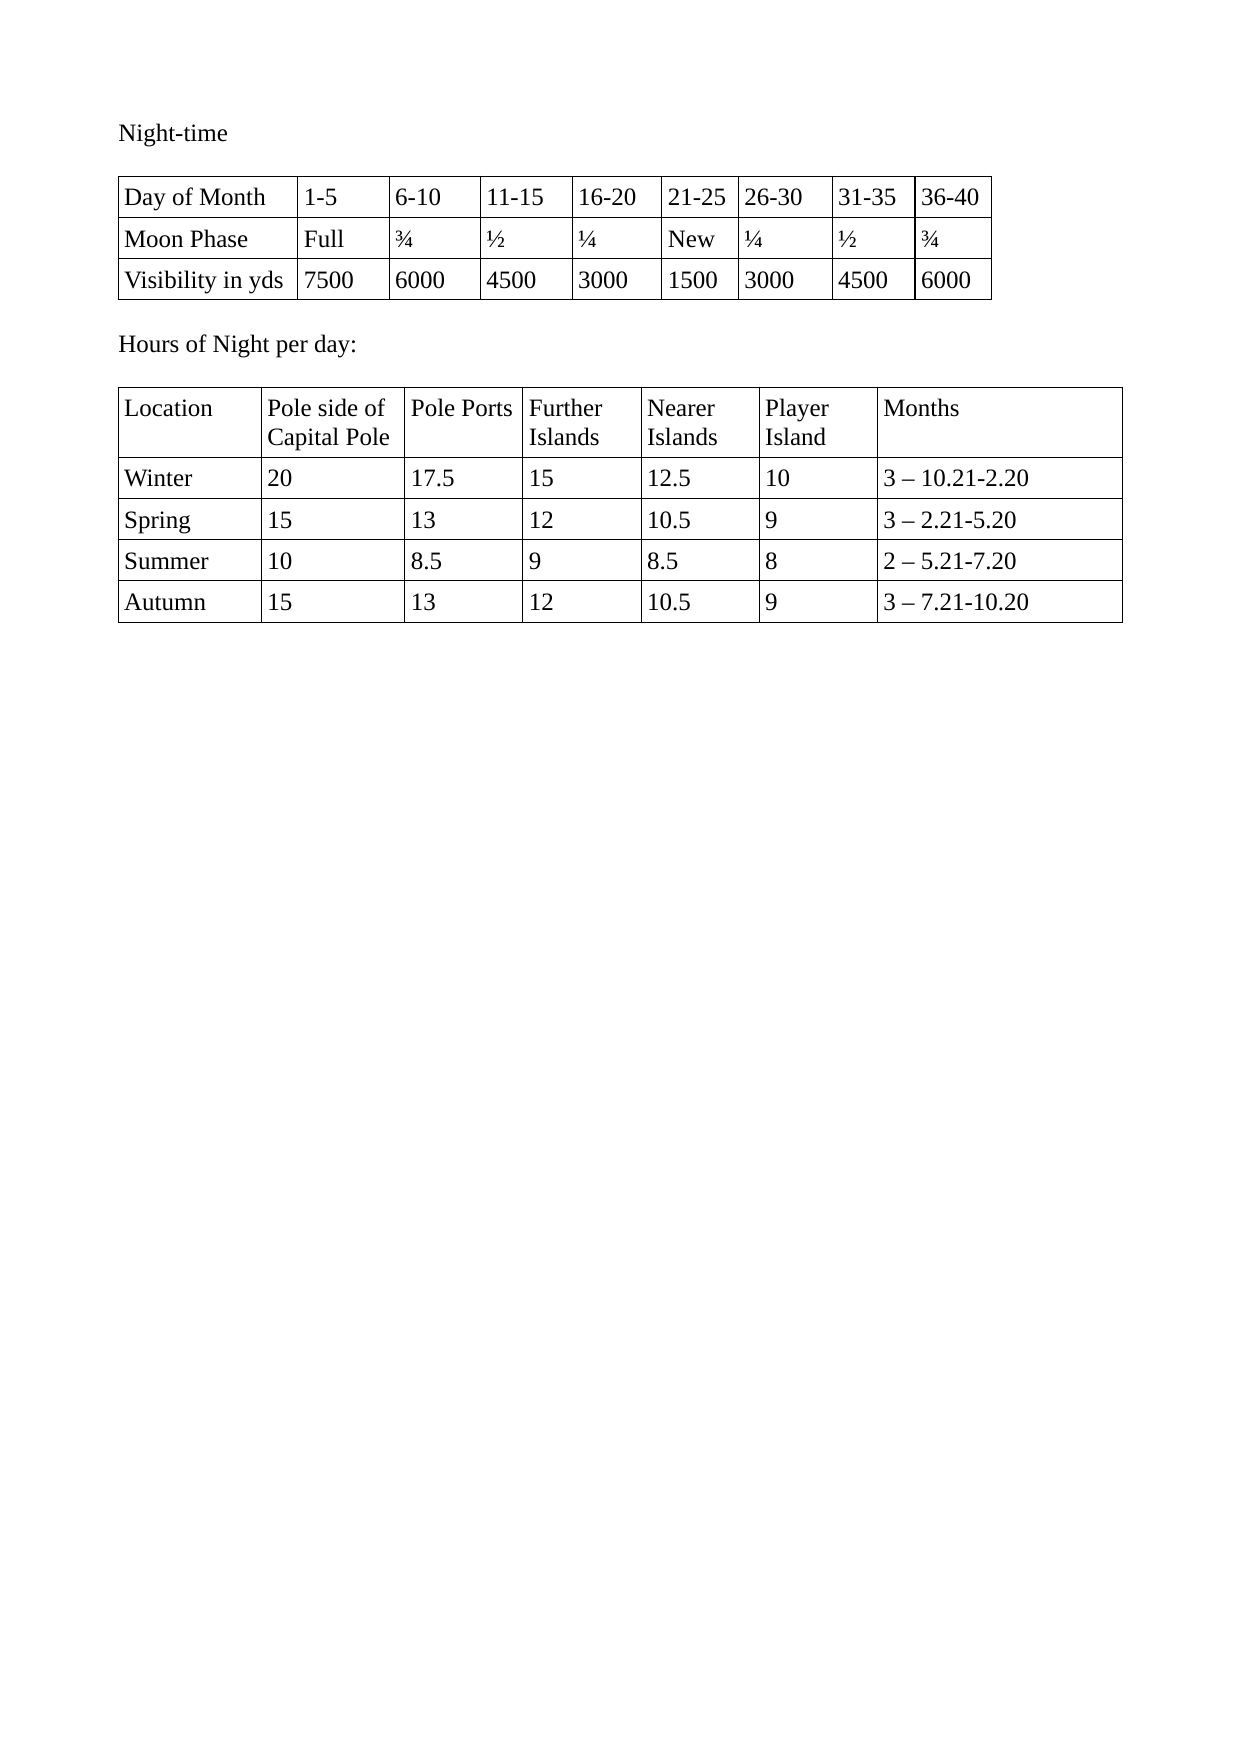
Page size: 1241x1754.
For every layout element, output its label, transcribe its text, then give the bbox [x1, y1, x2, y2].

table_cell New [662, 218, 738, 258]
table_cell 3000 [739, 259, 832, 299]
table_cell ¾ [916, 218, 991, 258]
text Hours of Night per day: [118, 329, 1122, 358]
table_cell 8.5 [405, 540, 522, 580]
table_cell 9 [760, 581, 877, 622]
table_cell 3 – 10.21-2.20 [878, 458, 1122, 498]
table_cell 10 [760, 458, 877, 498]
table_header 36-40 [916, 177, 991, 217]
table_header 26-30 [739, 177, 832, 217]
table_cell 8.5 [642, 540, 759, 580]
table_cell 15 [262, 499, 404, 539]
table_cell 8 [760, 540, 877, 580]
table_cell 17.5 [405, 458, 522, 498]
table_cell ½ [833, 218, 914, 258]
table_cell 12.5 [642, 458, 759, 498]
table_cell 3000 [573, 259, 661, 299]
table_header Months [878, 388, 1122, 457]
table_header Further Islands [523, 388, 641, 457]
table_cell 13 [405, 499, 522, 539]
table_header 1-5 [298, 177, 389, 217]
table_header 31-35 [833, 177, 914, 217]
table_cell Moon Phase [119, 218, 297, 258]
table_cell 6000 [390, 259, 480, 299]
table_cell ¼ [739, 218, 832, 258]
table_cell 9 [760, 499, 877, 539]
table_header 16-20 [573, 177, 661, 217]
table_header Nearer Islands [642, 388, 759, 457]
table_cell ½ [481, 218, 572, 258]
table_cell 3 – 2.21-5.20 [878, 499, 1122, 539]
table_cell Visibility in yds [119, 259, 297, 299]
table_cell ¾ [390, 218, 480, 258]
table_header Day of Month [119, 177, 297, 217]
table_header 11-15 [481, 177, 572, 217]
table_header Pole Ports [405, 388, 522, 457]
table_cell 9 [523, 540, 641, 580]
table_cell 4500 [481, 259, 572, 299]
table_header Player Island [760, 388, 877, 457]
table_cell 20 [262, 458, 404, 498]
table_cell 1500 [662, 259, 738, 299]
table_cell ¼ [573, 218, 661, 258]
table_cell 15 [262, 581, 404, 622]
table_header 21-25 [662, 177, 738, 217]
table_cell 12 [523, 499, 641, 539]
table_cell Full [298, 218, 389, 258]
table_cell Spring [119, 499, 261, 539]
table_cell Winter [119, 458, 261, 498]
table_cell 12 [523, 581, 641, 622]
table_cell 10.5 [642, 499, 759, 539]
table_cell 6000 [916, 259, 991, 299]
table_cell 10 [262, 540, 404, 580]
table_cell 4500 [833, 259, 914, 299]
table_header Pole side of Capital Pole [262, 388, 404, 457]
table_cell 7500 [298, 259, 389, 299]
table_cell Summer [119, 540, 261, 580]
text Night-time [118, 118, 1122, 147]
table_cell 3 – 7.21-10.20 [878, 581, 1122, 622]
table_cell 13 [405, 581, 522, 622]
table_header Location [119, 388, 261, 457]
table_cell 10.5 [642, 581, 759, 622]
table_cell 15 [523, 458, 641, 498]
table_header 6-10 [390, 177, 480, 217]
table_cell 2 – 5.21-7.20 [878, 540, 1122, 580]
table_cell Autumn [119, 581, 261, 622]
